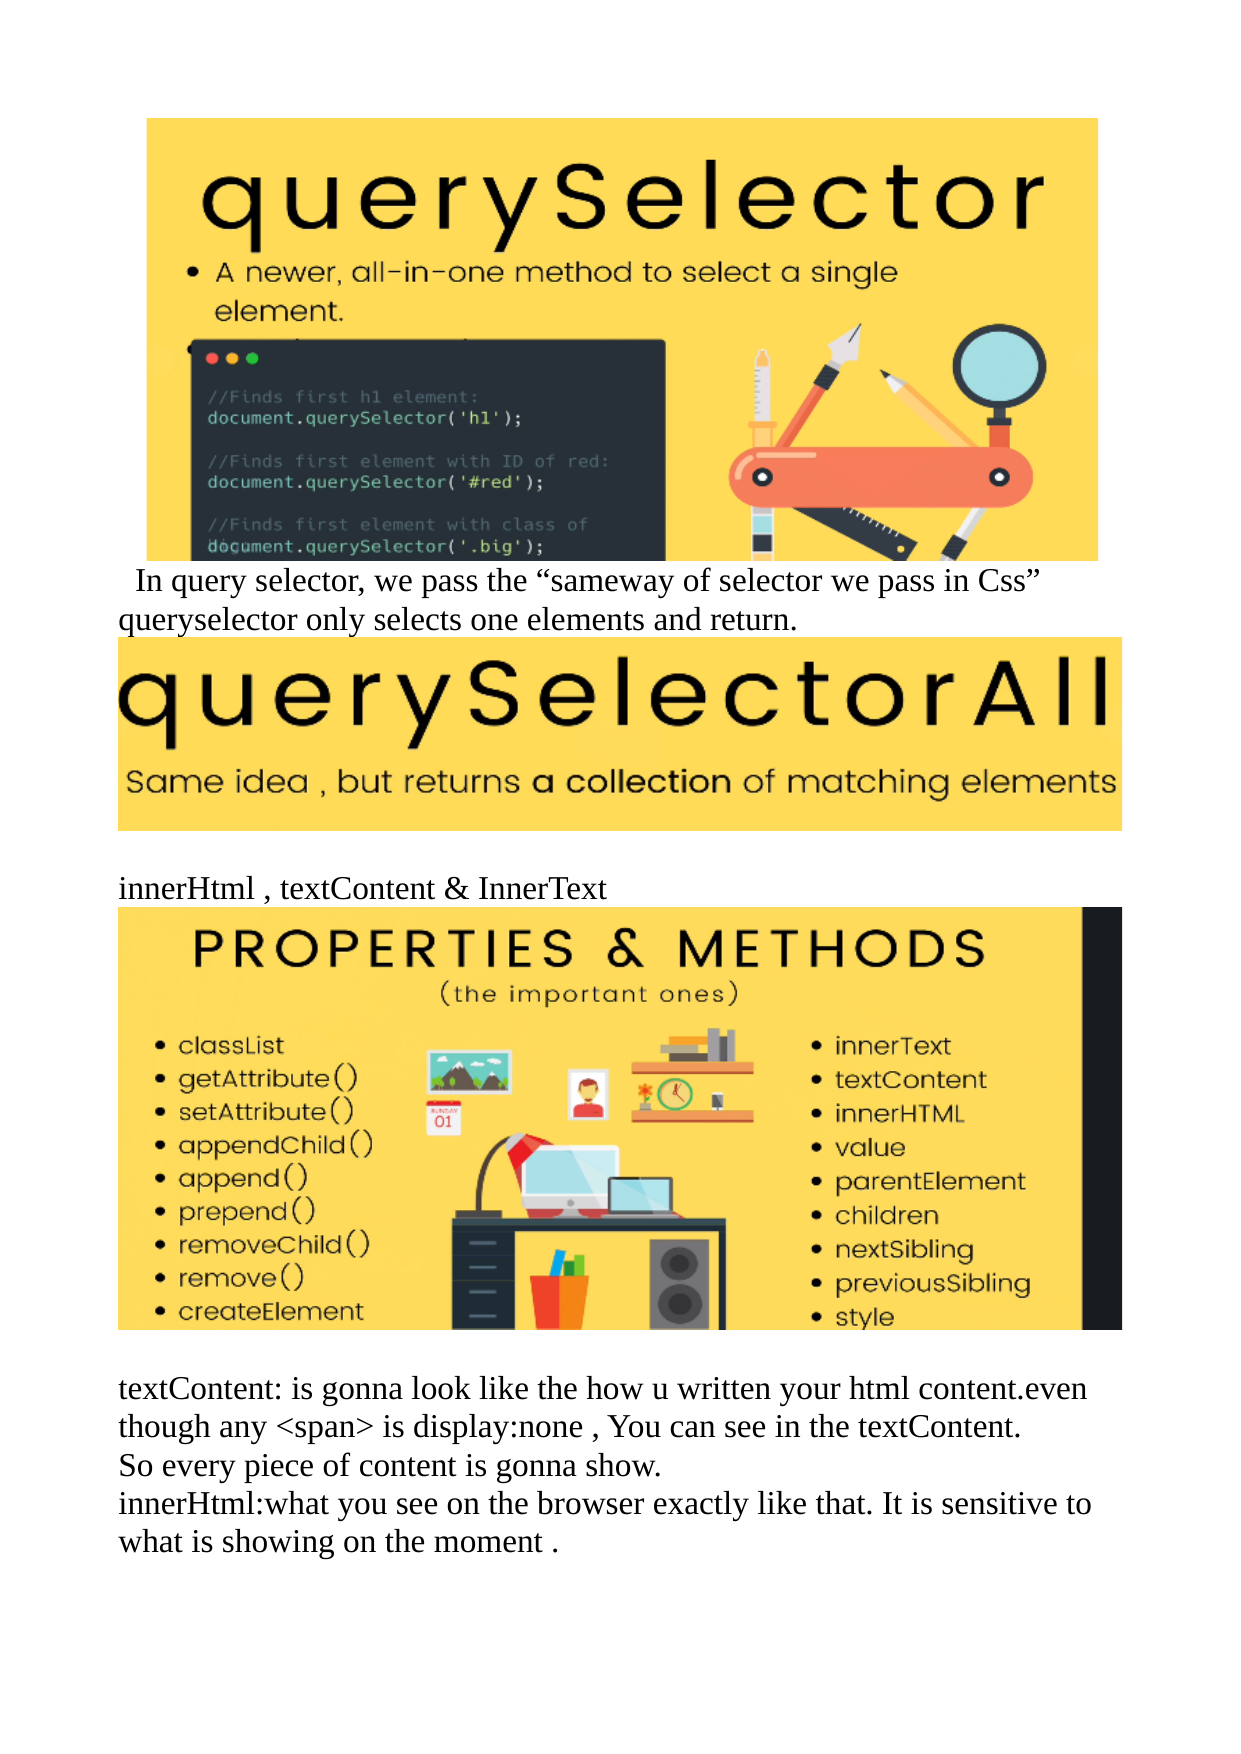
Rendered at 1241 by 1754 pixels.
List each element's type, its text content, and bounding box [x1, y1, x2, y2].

text In query selector, we pass the “sameway of selector we pass in Css” [118, 118, 1122, 599]
picture [146, 118, 1099, 561]
text queryselector only selects one elements and return. [118, 599, 1122, 637]
picture [118, 637, 1123, 831]
text So every piece of content is gonna show. [118, 1445, 1122, 1483]
text innerHtml , textContent & InnerText [118, 869, 1122, 907]
text innerHtml:what you see on the browser exactly like that. It is sensitive to what is showing on the moment . [118, 1483, 1122, 1560]
picture [118, 907, 1123, 1330]
text textContent: is gonna look like the how u written your html content.even though any <span> is display:none , You can see in the textContent. [118, 1368, 1122, 1445]
